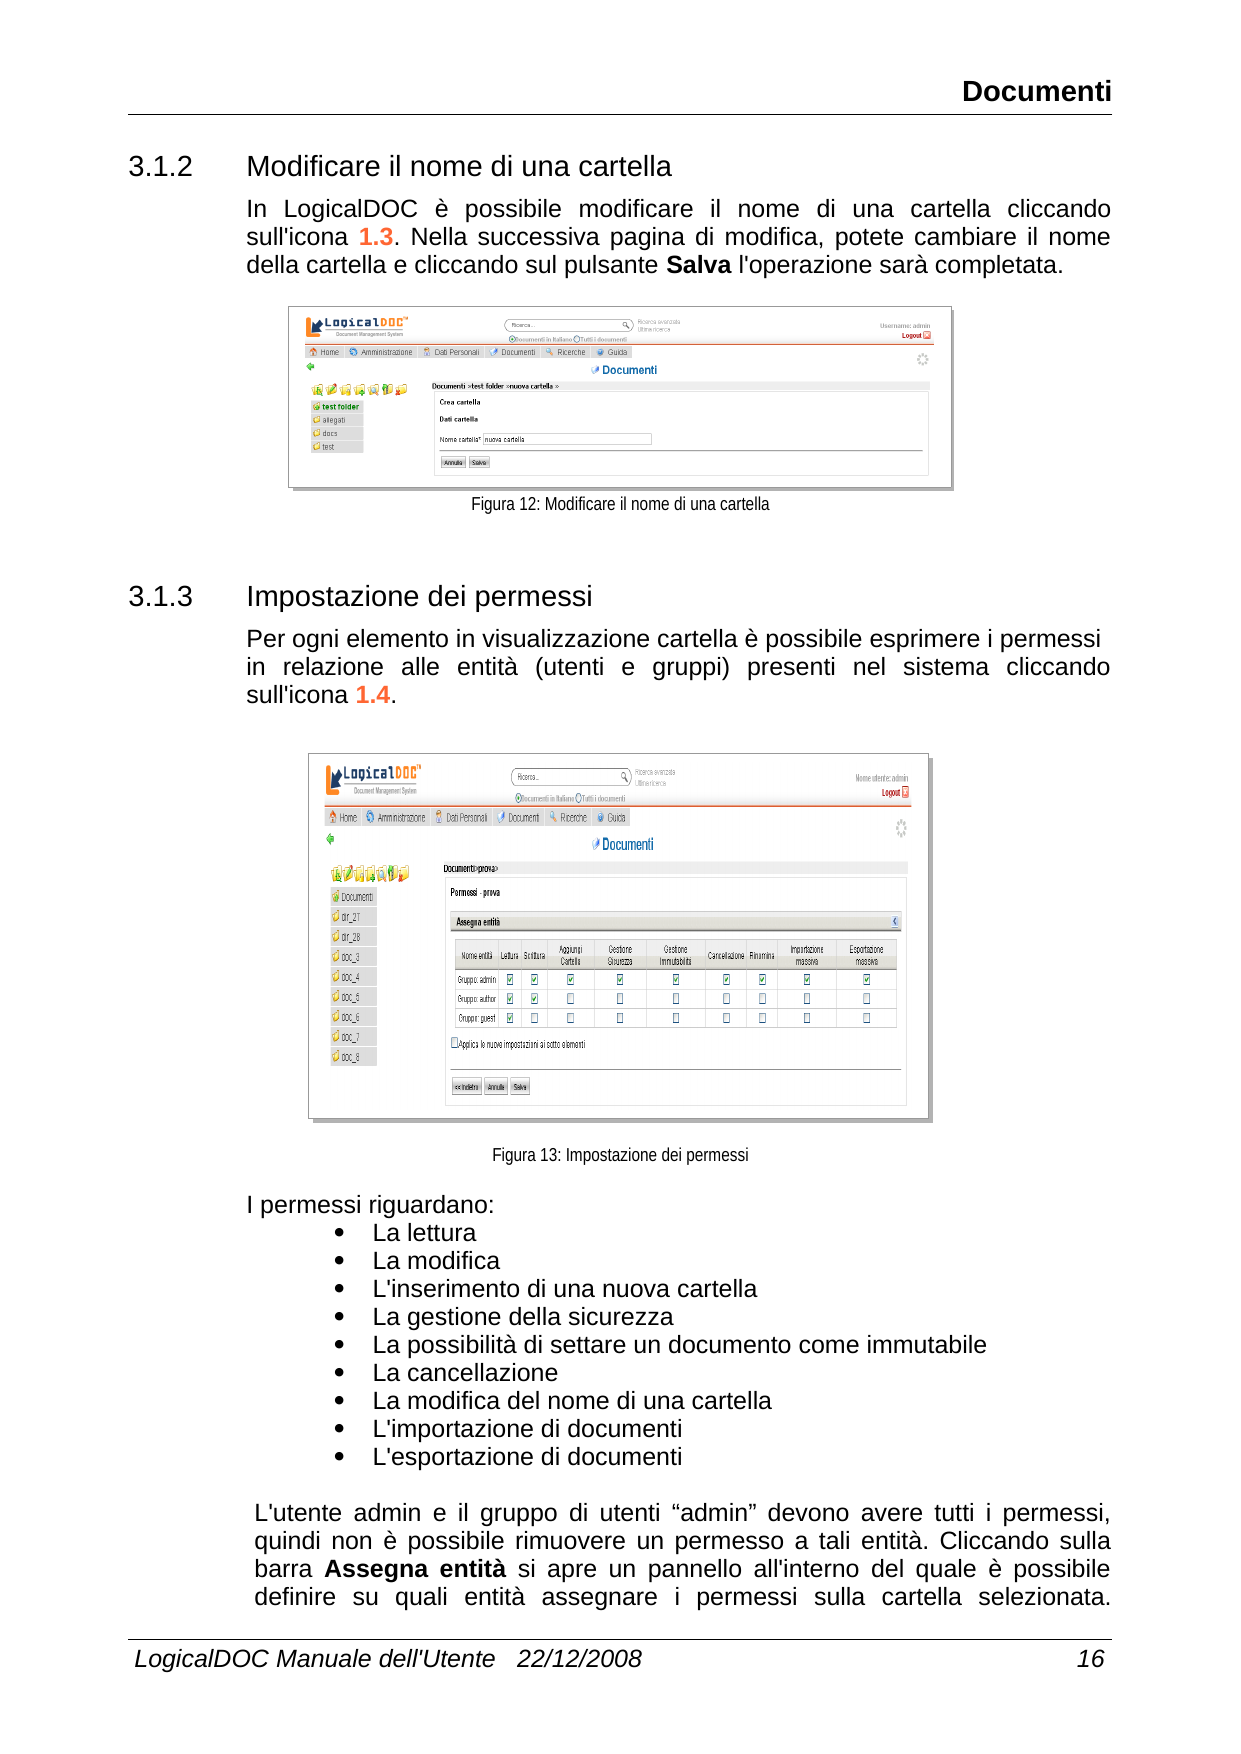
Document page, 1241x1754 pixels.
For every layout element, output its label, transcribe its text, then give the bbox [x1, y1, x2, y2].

list L'importazione di documenti [335, 1415, 1112, 1443]
list L'utente admin e il gruppo di utenti “admin” devono avere tutti i permessi, quindi non è possibile rimuovere un permesso a tali entità. Cliccando sulla barra Assegna entità si apre un pannello all'interno del quale è possibile definire su quali entità assegnare i permessi sulla cartella selezionata. [217, 1499, 1112, 1611]
text In LogicalDOC è possibile modificare il nome di una cartella cliccando sull'icona 1.3. Nella successiva pagina di modifica, potete cambiare il nome della cartella e cliccando sul pulsante Salva l'operazione sarà completata. [246, 195, 1112, 279]
subtitle Modificare il nome di una cartella [128, 150, 1112, 183]
text I permessi riguardano: [246, 708, 1112, 1219]
list La gestione della sicurezza [335, 1303, 1112, 1331]
list La modifica [335, 1247, 1112, 1275]
text in relazione alle entità (utenti e gruppi) presenti nel sistema cliccando sull'icona 1.4. [246, 653, 1112, 708]
list La cancellazione [335, 1359, 1112, 1387]
list La modifica del nome di una cartella [335, 1387, 1112, 1415]
picture [305, 314, 934, 478]
text Per ogni elemento in visualizzazione cartella è possibile esprimere i permessi [246, 625, 1112, 653]
subtitle Impostazione dei permessi [128, 580, 1112, 612]
text Figura 12: Modificare il nome di una cartella [288, 488, 952, 514]
list L'inserimento di una nuova cartella [335, 1275, 1112, 1303]
picture [324, 762, 912, 1110]
list La possibilità di settare un documento come immutabile [335, 1331, 1112, 1359]
text Figura 13: Impostazione dei permessi [297, 1142, 943, 1165]
list La lettura [335, 1219, 1112, 1247]
list L'esportazione di documenti [335, 1443, 1112, 1471]
